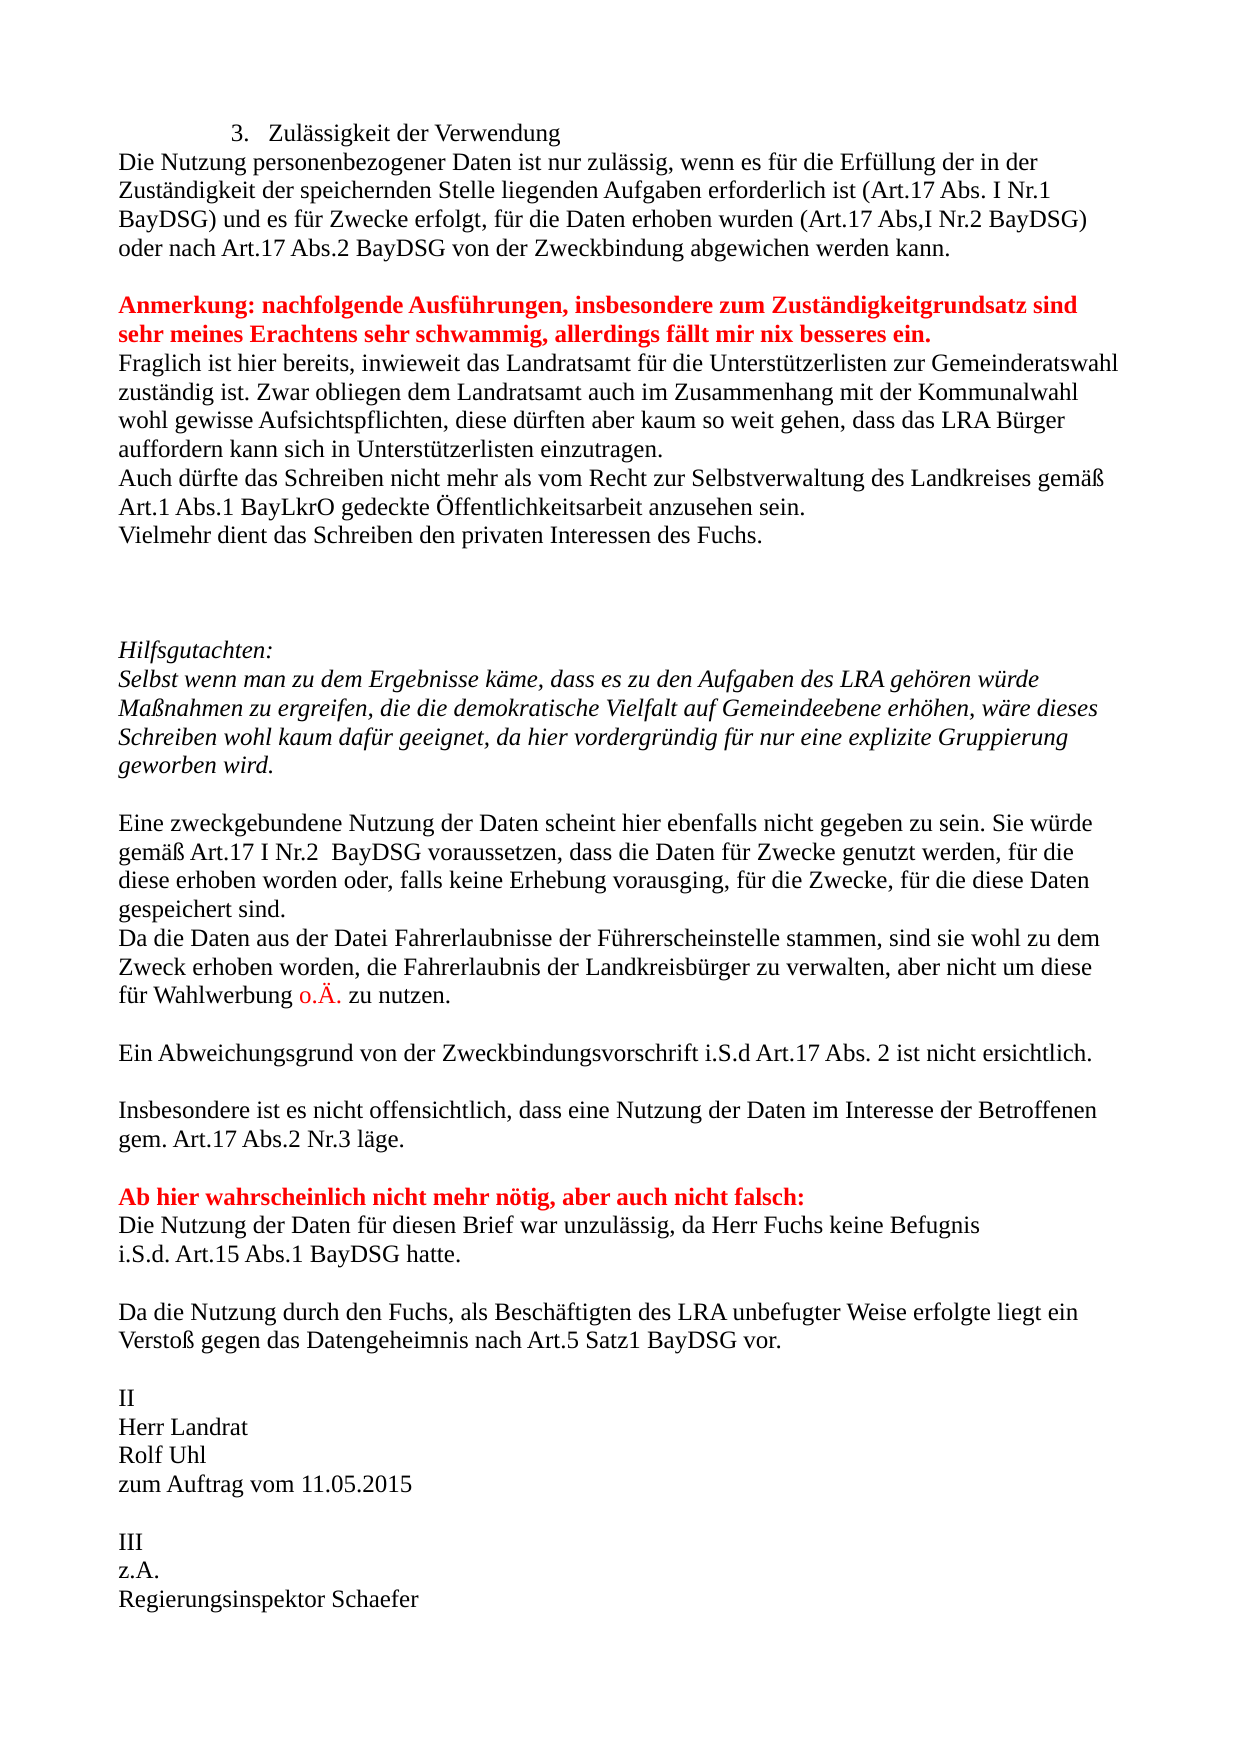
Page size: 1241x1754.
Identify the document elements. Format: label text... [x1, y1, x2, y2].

text Da die Daten aus der Datei Fahrerlaubnisse der Führerscheinstelle stammen, sind sie wohl zu dem Zweck erhoben worden, die Fahrerlaubnis der Landkreisbürger zu verwalten, aber nicht um diese für Wahlwerbung o.Ä. zu nutzen. [118, 923, 1122, 1009]
text II [118, 1383, 1122, 1412]
text z.A. Regierungsinspektor Schaefer [118, 1556, 1122, 1613]
text Anmerkung: nachfolgende Ausführungen, insbesondere zum Zuständigkeitgrundsatz sind sehr meines Erachtens sehr schwammig, allerdings fällt mir nix besseres ein. [118, 291, 1122, 348]
text Insbesondere ist es nicht offensichtlich, dass eine Nutzung der Daten im Interesse der Betroffenen gem. Art.17 Abs.2 Nr.3 läge. [118, 1096, 1122, 1153]
text Eine zweckgebundene Nutzung der Daten scheint hier ebenfalls nicht gegeben zu sein. Sie würde gemäß Art.17 I Nr.2 BayDSG voraussetzen, dass die Daten für Zwecke genutzt werden, für die diese erhoben worden oder, falls keine Erhebung vorausging, für die Zwecke, für die diese Daten gespeichert sind. [118, 808, 1122, 923]
text Ab hier wahrscheinlich nicht mehr nötig, aber auch nicht falsch: Die Nutzung der Daten für diesen Brief war unzulässig, da Herr Fuchs keine Befugnis [118, 1182, 1122, 1239]
text zum Auftrag vom 11.05.2015 [118, 1469, 1122, 1498]
text i.S.d. Art.15 Abs.1 BayDSG hatte. [118, 1239, 1122, 1268]
text III [118, 1527, 1122, 1556]
text Auch dürfte das Schreiben nicht mehr als vom Recht zur Selbstverwaltung des Landkreises gemäß Art.1 Abs.1 BayLkrO gedeckte Öffentlichkeitsarbeit anzusehen sein. [118, 463, 1122, 521]
text Rolf Uhl [118, 1441, 1122, 1469]
text Ein Abweichungsgrund von der Zweckbindungsvorschrift i.S.d Art.17 Abs. 2 ist nicht ersichtlich. [118, 1038, 1122, 1067]
text Herr Landrat [118, 1412, 1122, 1441]
list Zulässigkeit der Verwendung [231, 118, 1122, 147]
text Vielmehr dient das Schreiben den privaten Interessen des Fuchs. [118, 521, 1122, 549]
text Da die Nutzung durch den Fuchs, als Beschäftigten des LRA unbefugter Weise erfolgte liegt ein Verstoß gegen das Datengeheimnis nach Art.5 Satz1 BayDSG vor. [118, 1297, 1122, 1354]
text Die Nutzung personenbezogener Daten ist nur zulässig, wenn es für die Erfüllung der in der Zuständigkeit der speichernden Stelle liegenden Aufgaben erforderlich ist (Art.17 Abs. I Nr.1 BayDSG) und es für Zwecke erfolgt, für die Daten erhoben wurden (Art.17 Abs,I Nr.2 BayDSG) oder nach Art.17 Abs.2 BayDSG von der Zweckbindung abgewichen werden kann. [118, 147, 1122, 262]
text Hilfsgutachten: Selbst wenn man zu dem Ergebnisse käme, dass es zu den Aufgaben des LRA gehören würde Maßnahmen zu ergreifen, die die demokratische Vielfalt auf Gemeindeebene erhöhen, wäre dieses Schreiben wohl kaum dafür geeignet, da hier vordergründig für nur eine explizite Gruppierung geworben wird. [118, 636, 1122, 779]
text Fraglich ist hier bereits, inwieweit das Landratsamt für die Unterstützerlisten zur Gemeinderatswahl zuständig ist. Zwar obliegen dem Landratsamt auch im Zusammenhang mit der Kommunalwahl wohl gewisse Aufsichtspflichten, diese dürften aber kaum so weit gehen, dass das LRA Bürger auffordern kann sich in Unterstützerlisten einzutragen. [118, 348, 1122, 463]
